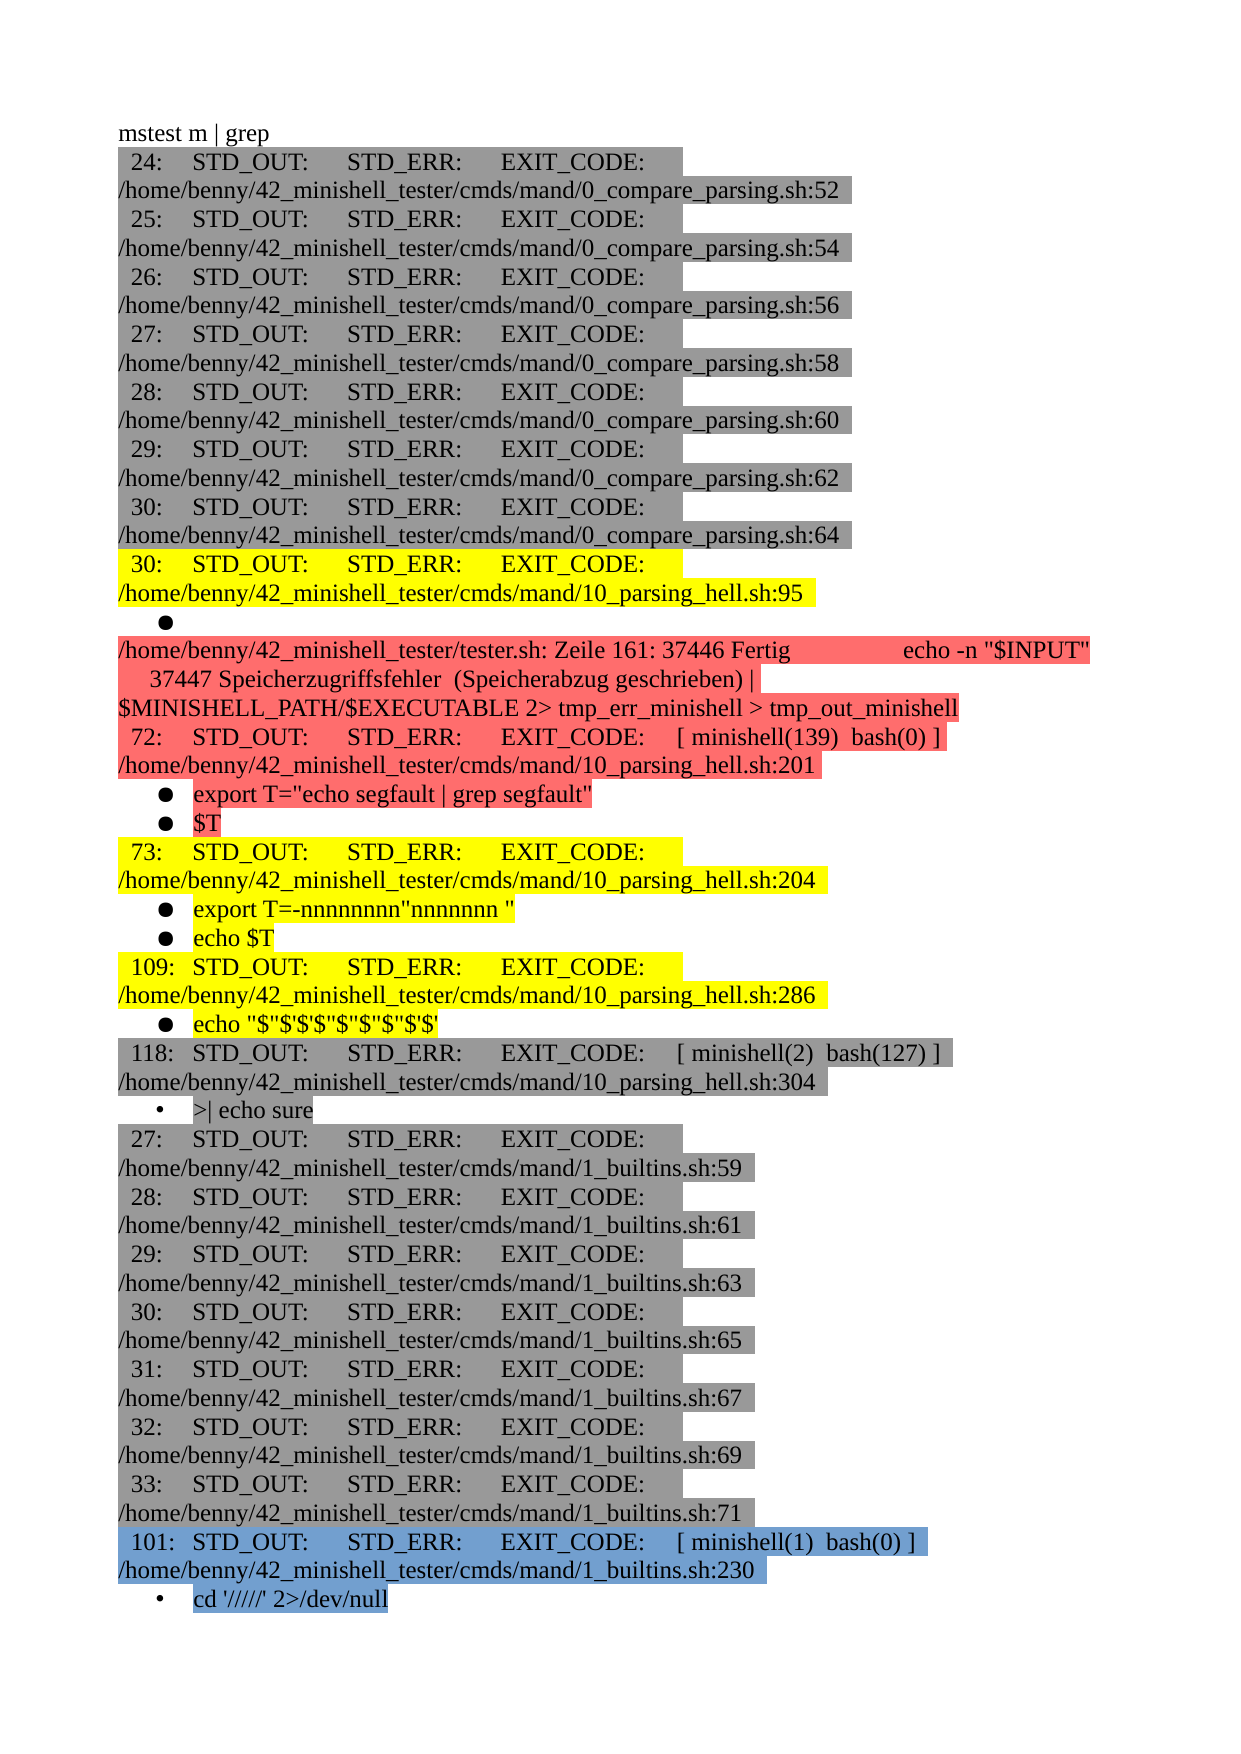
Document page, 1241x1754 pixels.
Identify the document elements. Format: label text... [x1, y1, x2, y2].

text 29: STD_OUT: ❌ STD_ERR: ✅ EXIT_CODE: ✅ /home/benny/42_minishell_tester/cmds/mand/1_builtins.sh:63 [118, 1239, 1122, 1297]
text 26: STD_OUT: ❌ STD_ERR: ✅ EXIT_CODE: ✅ /home/benny/42_minishell_tester/cmds/mand/0_compare_parsing.sh:56 [118, 262, 1122, 319]
list export T=-nnnnnnnn"nnnnnnn " [156, 894, 1122, 923]
text 109: STD_OUT: ❌ STD_ERR: ✅ EXIT_CODE: ✅ /home/benny/42_minishell_tester/cmds/mand/10_parsing_hell.sh:286 [118, 952, 1122, 1009]
text 27: STD_OUT: ❌ STD_ERR: ✅ EXIT_CODE: ✅ /home/benny/42_minishell_tester/cmds/mand/1_builtins.sh:59 [118, 1124, 1122, 1182]
list echo $T [156, 923, 1122, 952]
text /home/benny/42_minishell_tester/tester.sh: Zeile 161: 37446 Fertig echo -n "$INPUT" [118, 636, 1122, 664]
text 25: STD_OUT: ❌ STD_ERR: ✅ EXIT_CODE: ✅ /home/benny/42_minishell_tester/cmds/mand/0_compare_parsing.sh:54 [118, 204, 1122, 262]
text 29: STD_OUT: ❌ STD_ERR: ✅ EXIT_CODE: ✅ /home/benny/42_minishell_tester/cmds/mand/0_compare_parsing.sh:62 [118, 434, 1122, 492]
text 33: STD_OUT: ❌ STD_ERR: ✅ EXIT_CODE: ✅ /home/benny/42_minishell_tester/cmds/mand/1_builtins.sh:71 [118, 1469, 1122, 1527]
text 101: STD_OUT: ✅ STD_ERR: ❌ EXIT_CODE: ❌ [ minishell(1) bash(0) ] /home/benny/42_minishell_tester/cmds/mand/1_builtins.sh:230 [118, 1527, 1122, 1584]
list $T [156, 808, 1122, 837]
text 32: STD_OUT: ❌ STD_ERR: ✅ EXIT_CODE: ✅ /home/benny/42_minishell_tester/cmds/mand/1_builtins.sh:69 [118, 1412, 1122, 1469]
text 28: STD_OUT: ❌ STD_ERR: ✅ EXIT_CODE: ✅ /home/benny/42_minishell_tester/cmds/mand/0_compare_parsing.sh:60 [118, 377, 1122, 434]
text 118: STD_OUT: ✅ STD_ERR: ✅ EXIT_CODE: ❌ [ minishell(2) bash(127) ] /home/benny/42_minishell_tester/cmds/mand/10_parsing_hell.sh:304 [118, 1038, 1122, 1096]
text mstest m | grep ❌ [118, 118, 1122, 147]
text 73: STD_OUT: ❌ STD_ERR: ✅ EXIT_CODE: ✅ /home/benny/42_minishell_tester/cmds/mand/10_parsing_hell.sh:204 [118, 837, 1122, 894]
list >| echo sure [156, 1096, 1122, 1124]
text 30: STD_OUT: ❌ STD_ERR: ✅ EXIT_CODE: ✅ /home/benny/42_minishell_tester/cmds/mand/1_builtins.sh:65 [118, 1297, 1122, 1354]
text 37447 Speicherzugriffsfehler (Speicherabzug geschrieben) | $MINISHELL_PATH/$EXECUTABLE 2> tmp_err_minishell > tmp_out_minishell [118, 664, 1122, 722]
list echo "$"$'$'$"$"$"$"$'$' [156, 1009, 1122, 1038]
text 31: STD_OUT: ❌ STD_ERR: ✅ EXIT_CODE: ✅ /home/benny/42_minishell_tester/cmds/mand/1_builtins.sh:67 [118, 1354, 1122, 1412]
list export T="echo segfault | grep segfault" [156, 779, 1122, 808]
text 72: STD_OUT: ❌ STD_ERR: ✅ EXIT_CODE: ❌ [ minishell(139) bash(0) ] /home/benny/42_minishell_tester/cmds/mand/10_parsing_hell.sh:201 [118, 722, 1122, 779]
text 28: STD_OUT: ❌ STD_ERR: ✅ EXIT_CODE: ✅ /home/benny/42_minishell_tester/cmds/mand/1_builtins.sh:61 [118, 1182, 1122, 1239]
text 27: STD_OUT: ❌ STD_ERR: ✅ EXIT_CODE: ✅ /home/benny/42_minishell_tester/cmds/mand/0_compare_parsing.sh:58 [118, 319, 1122, 377]
list cd '/////' 2>/dev/null [156, 1584, 1122, 1613]
text 24: STD_OUT: ❌ STD_ERR: ✅ EXIT_CODE: ✅ /home/benny/42_minishell_tester/cmds/mand/0_compare_parsing.sh:52 [118, 147, 1122, 204]
text 30: STD_OUT: ❌ STD_ERR: ✅ EXIT_CODE: ✅ /home/benny/42_minishell_tester/cmds/mand/10_parsing_hell.sh:95 [118, 549, 1122, 607]
text 30: STD_OUT: ❌ STD_ERR: ✅ EXIT_CODE: ✅ /home/benny/42_minishell_tester/cmds/mand/0_compare_parsing.sh:64 [118, 492, 1122, 549]
